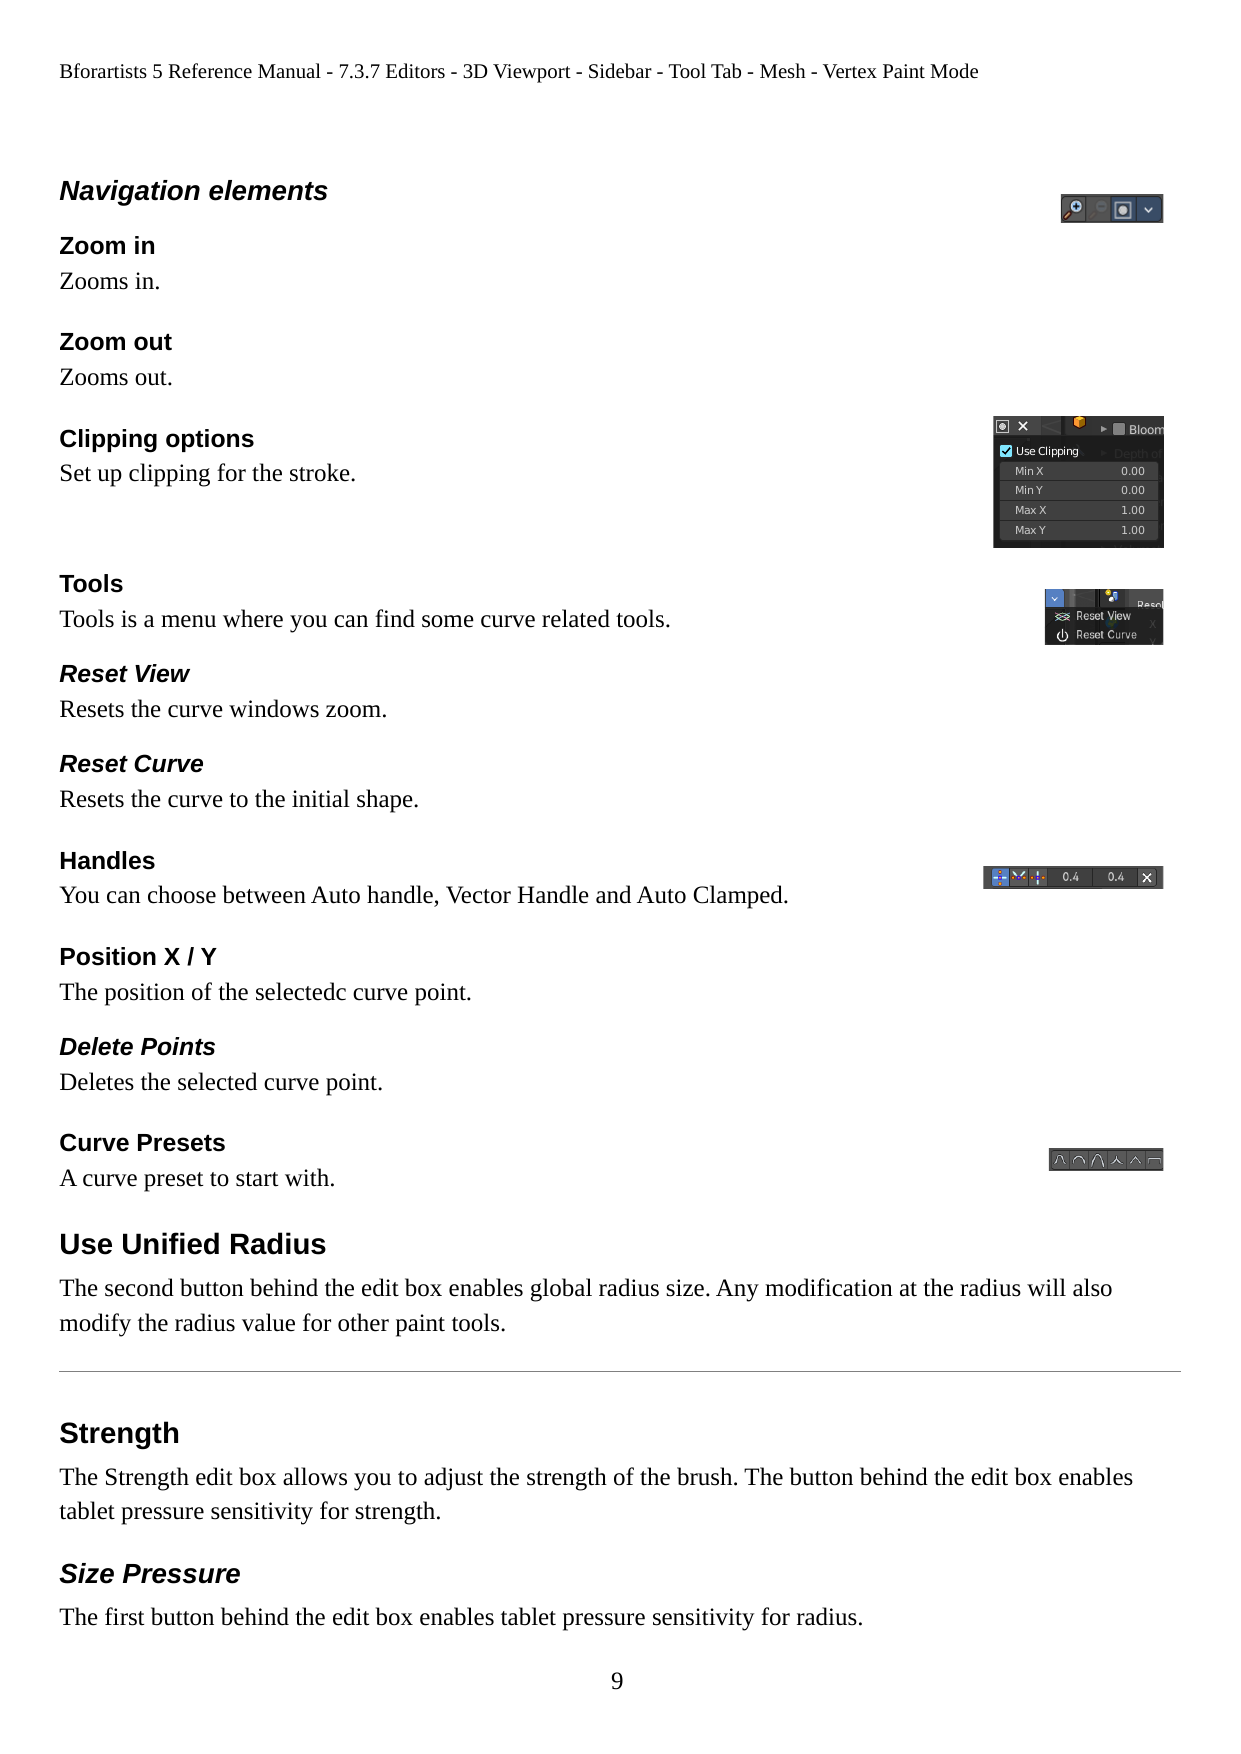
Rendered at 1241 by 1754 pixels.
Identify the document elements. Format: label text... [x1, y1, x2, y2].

text Tools is a menu where you can find some curve related tools. [59, 604, 1044, 633]
subtitle Zoom out [59, 327, 1181, 356]
picture [983, 866, 1164, 889]
text Zooms out. [59, 362, 1181, 391]
subtitle Reset View [59, 659, 1181, 688]
picture [1044, 589, 1164, 645]
text Zooms in. [59, 266, 1181, 294]
text Resets the curve to the initial shape. [59, 784, 1181, 813]
text Deletes the selected curve point. [59, 1067, 1181, 1096]
subtitle Navigation elements [59, 174, 1181, 206]
text The first button behind the edit box enables tablet pressure sensitivity for radius. [59, 1602, 1181, 1631]
subtitle Position X / Y [59, 942, 1181, 971]
subtitle Tools [59, 569, 1181, 598]
subtitle Curve Presets [59, 1128, 1181, 1157]
text The Strength edit box allows you to adjust the strength of the brush. The button behind the edit box enables tablet pressure sensitivity for strength. [59, 1462, 1181, 1525]
subtitle Zoom in [59, 231, 1181, 259]
subtitle [1164, 424, 1181, 452]
subtitle Use Unified Radius [59, 1227, 1181, 1261]
text You can choose between Auto handle, Vector Handle and Auto Clamped. [59, 881, 1181, 909]
picture [1048, 1148, 1164, 1171]
text The position of the selectedc curve point. [59, 977, 1181, 1006]
text A curve preset to start with. [59, 1163, 1181, 1192]
text The second button behind the edit box enables global radius size. Any modification at the radius will also modify the radius value for other paint tools. [59, 1273, 1181, 1336]
picture [1060, 194, 1164, 223]
picture [993, 416, 1164, 548]
subtitle Strength [59, 1416, 1181, 1449]
subtitle Delete Points [59, 1032, 1181, 1061]
text Resets the curve windows zoom. [59, 694, 1181, 723]
text Set up clipping for the stroke. [59, 458, 993, 487]
subtitle Clipping options [59, 424, 993, 452]
subtitle Size Pressure [59, 1558, 1181, 1590]
subtitle Reset Curve [59, 749, 1181, 778]
subtitle Handles [59, 846, 1181, 874]
